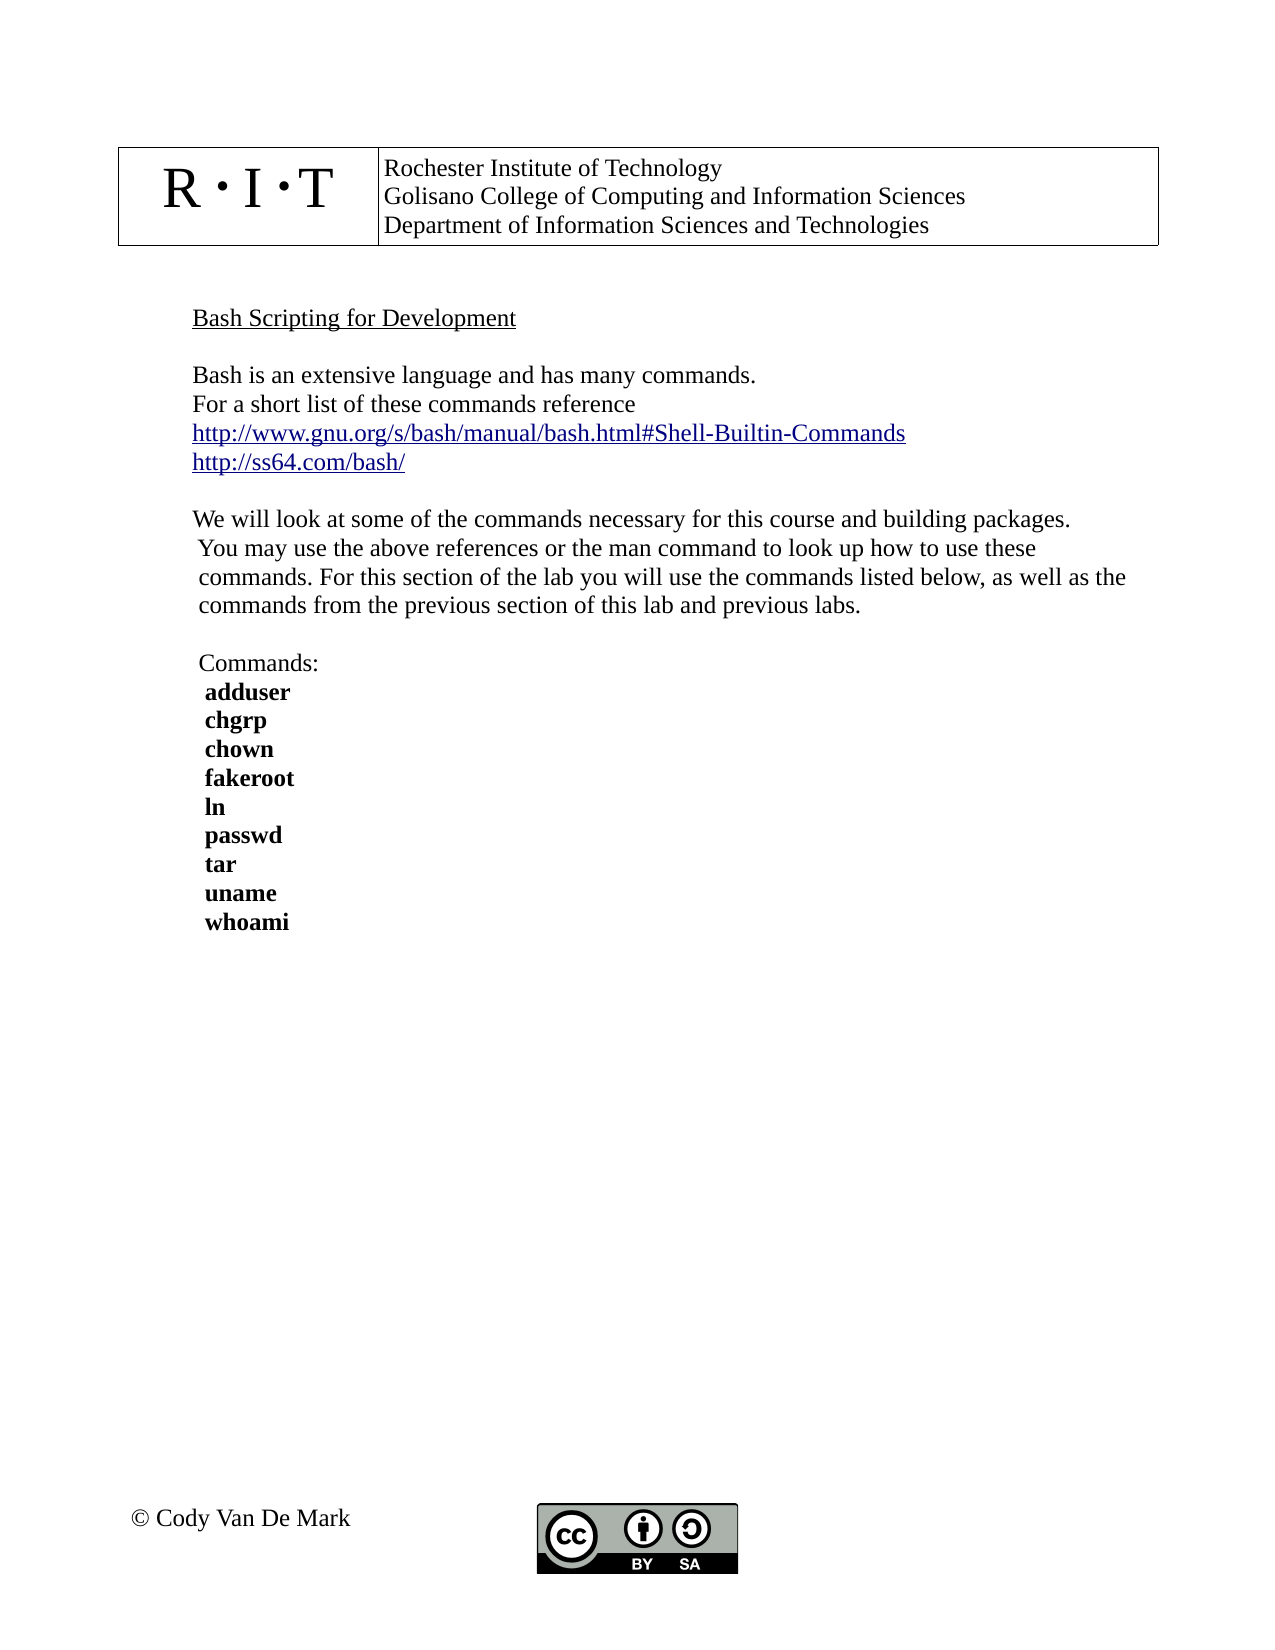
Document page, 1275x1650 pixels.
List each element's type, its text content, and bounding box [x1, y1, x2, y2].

text ln [118, 792, 1157, 821]
text passwd [118, 821, 1157, 849]
text chgrp [118, 706, 1157, 734]
text fakeroot [118, 763, 1157, 792]
text tar [118, 849, 1157, 878]
text uname [118, 878, 1157, 907]
picture [536, 1503, 739, 1574]
text chown [118, 734, 1157, 763]
text whoami [118, 907, 1157, 993]
text Bash Scripting for Development Bash is an extensive language and has many commands. For a short list of these commands reference http://www.gnu.org/s/bash/manual/bash.html#Shell-Builtin-Commands http://ss64.com/bash/ We will look at some of the commands necessary for this course and building packages. You may use the above references or the man command to look up how to use these commands. For this section of the lab you will use the commands listed below, as well as the commands from the previous section of this lab and previous labs. Commands: adduser [118, 303, 1157, 706]
